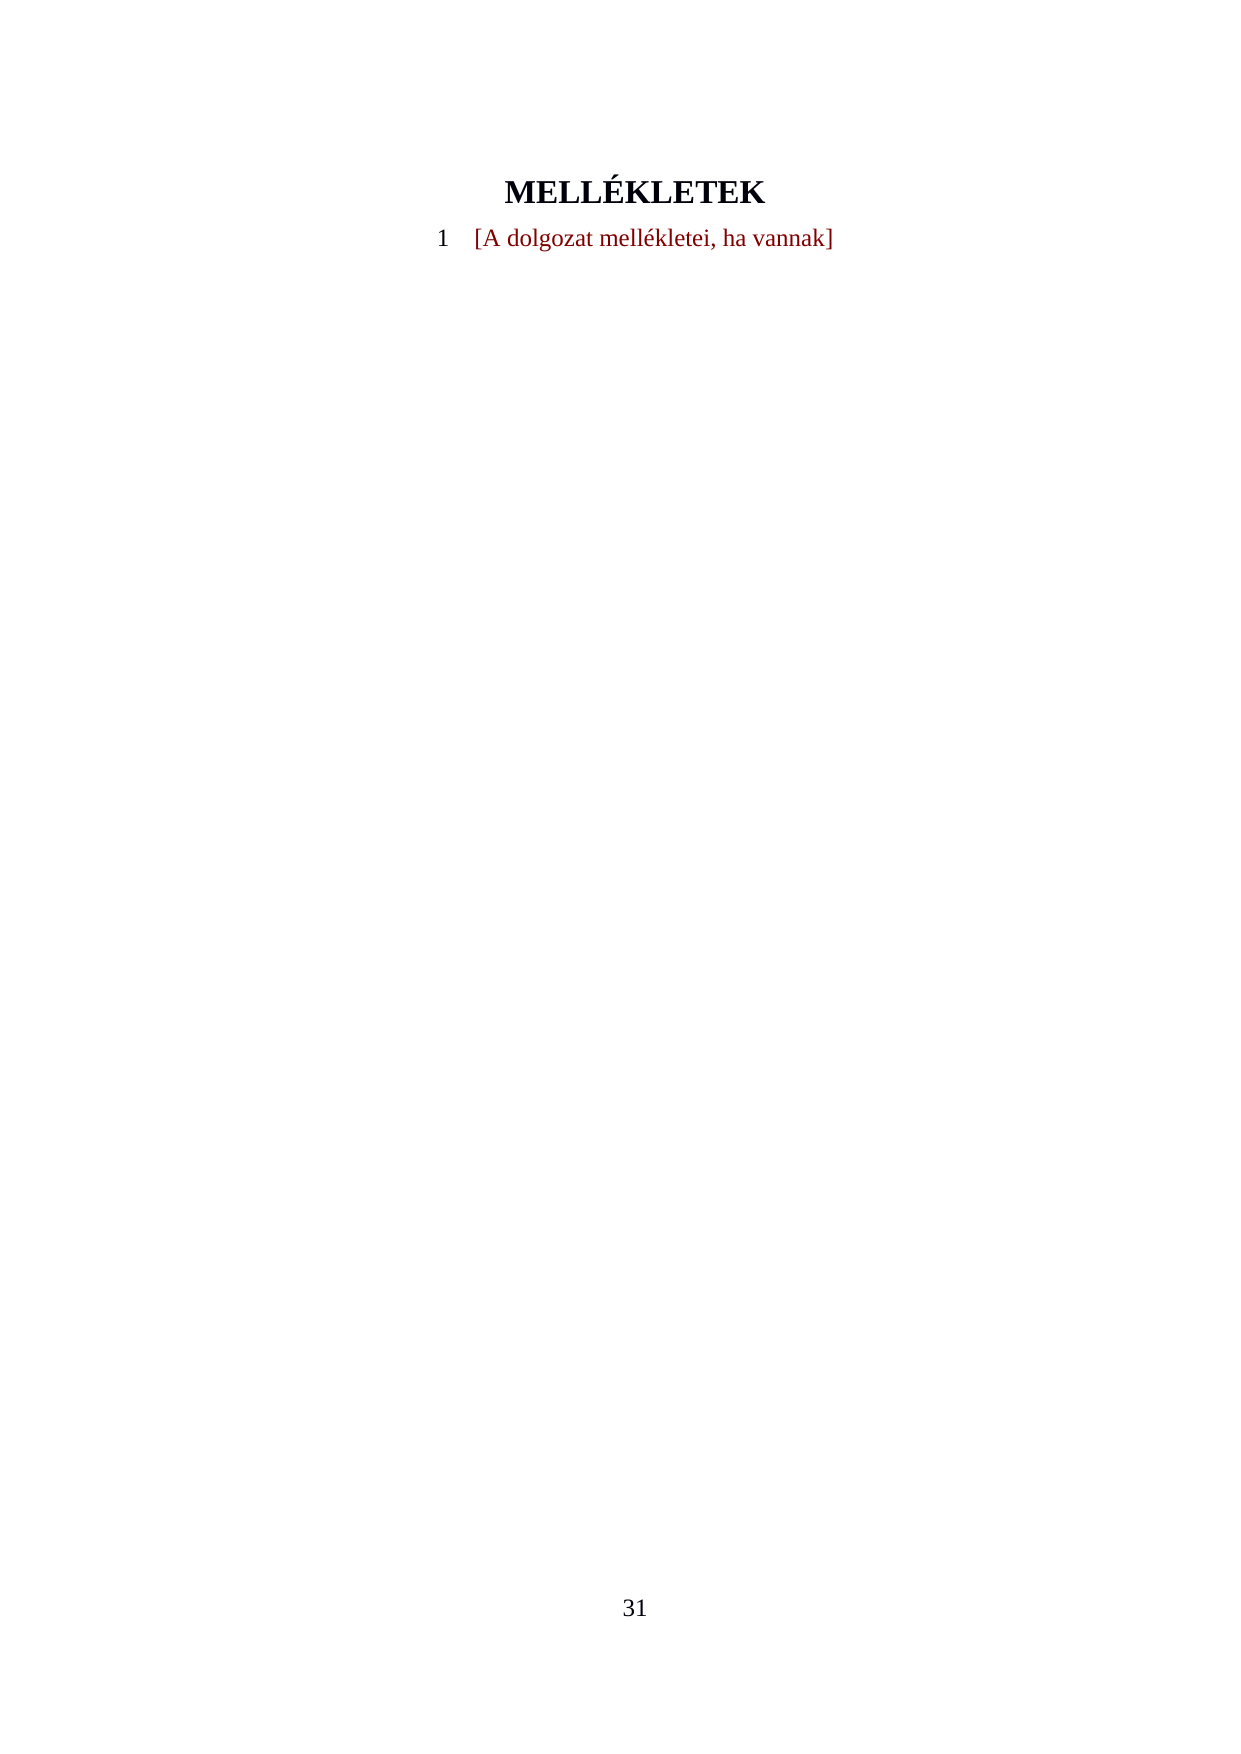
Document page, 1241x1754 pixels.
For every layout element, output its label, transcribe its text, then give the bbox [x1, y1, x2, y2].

list [A dolgozat mellékletei, ha vannak] [177, 223, 1092, 252]
subtitle Mellékletek [177, 173, 1092, 211]
